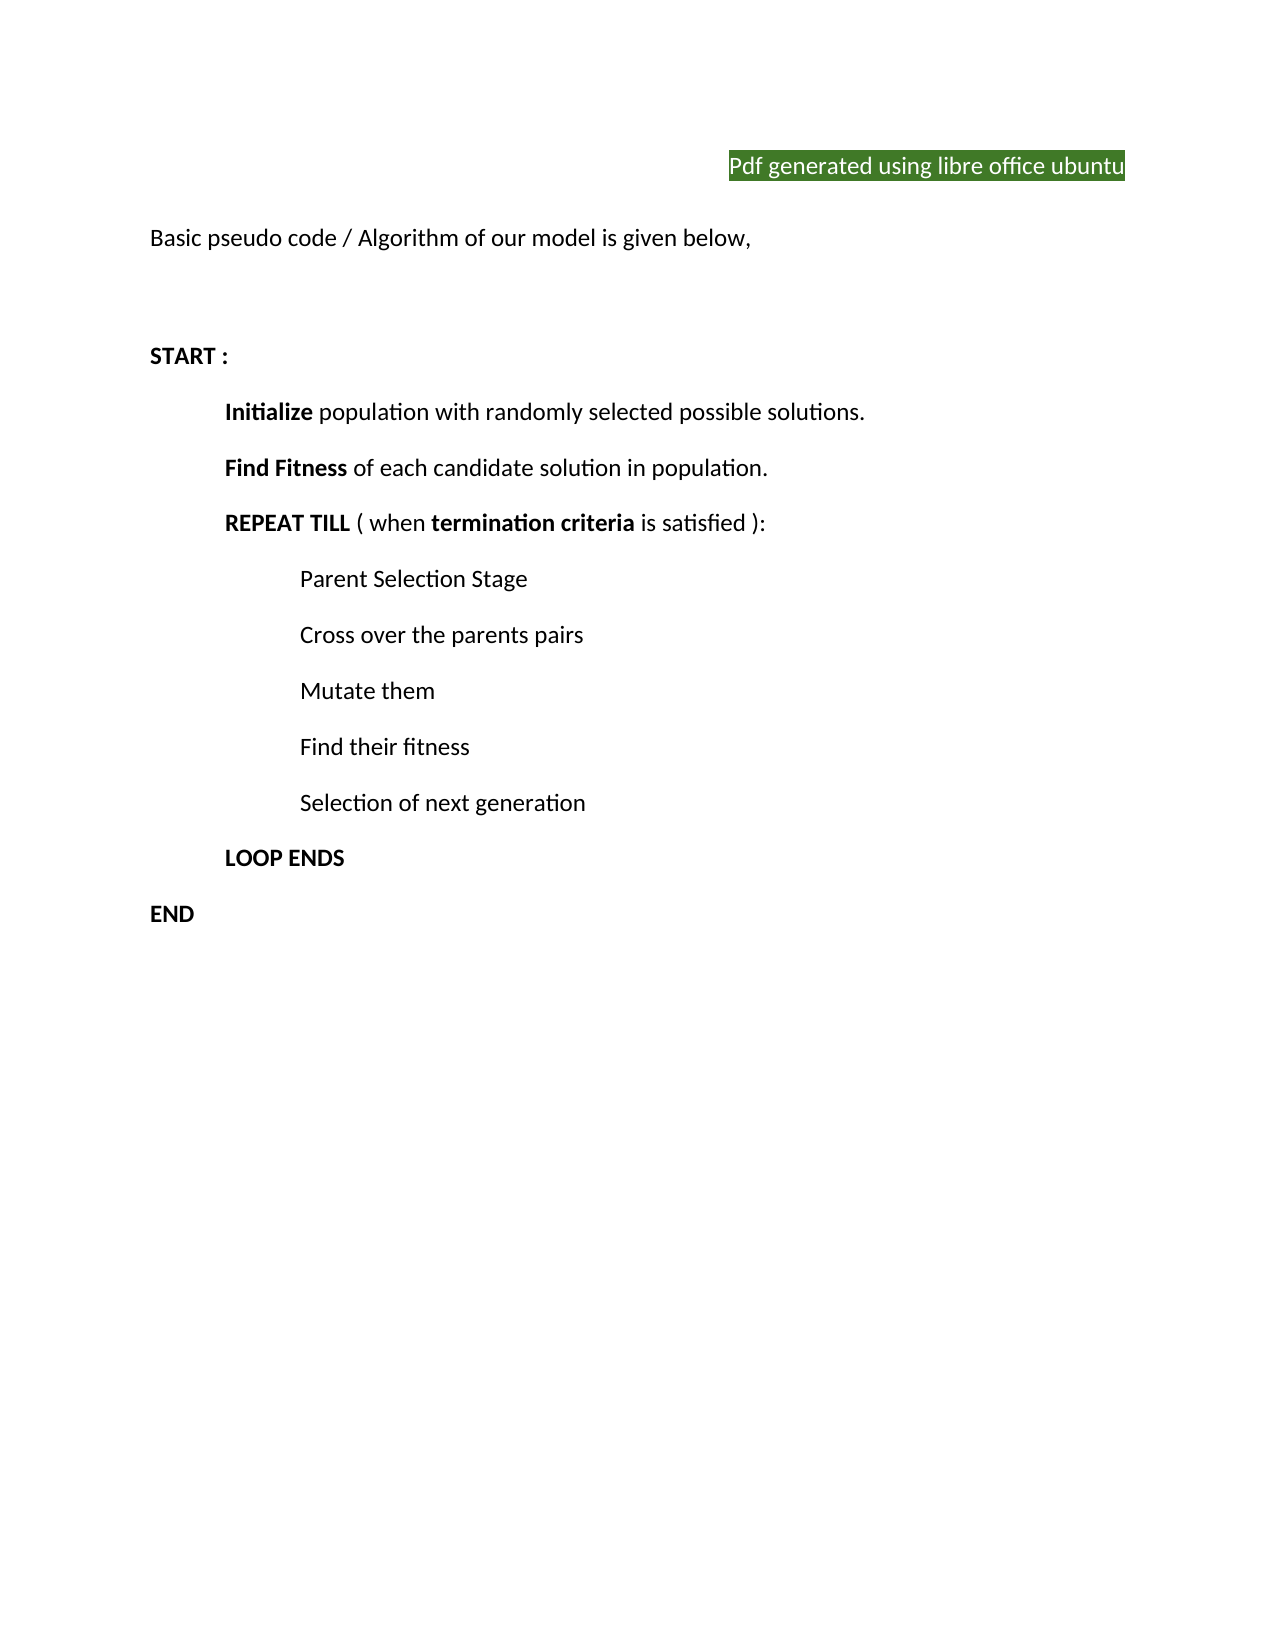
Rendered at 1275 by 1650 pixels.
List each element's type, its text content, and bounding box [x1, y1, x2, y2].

text LOOP ENDS [150, 843, 1125, 873]
text END [150, 898, 1125, 929]
text REPEAT TILL ( when termination criteria is satisfied ): [150, 508, 1125, 538]
text Parent Selection Stage [150, 563, 1125, 594]
text Cross over the parents pairs [150, 619, 1125, 650]
text START : [150, 340, 1125, 371]
text Find Fitness of each candidate solution in population. [150, 452, 1125, 482]
text Find their fitness [150, 731, 1125, 761]
text Initialize population with randomly selected possible solutions. [150, 396, 1125, 426]
text Mutate them [150, 675, 1125, 706]
text Selection of next generation [150, 787, 1125, 817]
text Basic pseudo code / Algorithm of our model is given below, [150, 222, 1125, 253]
